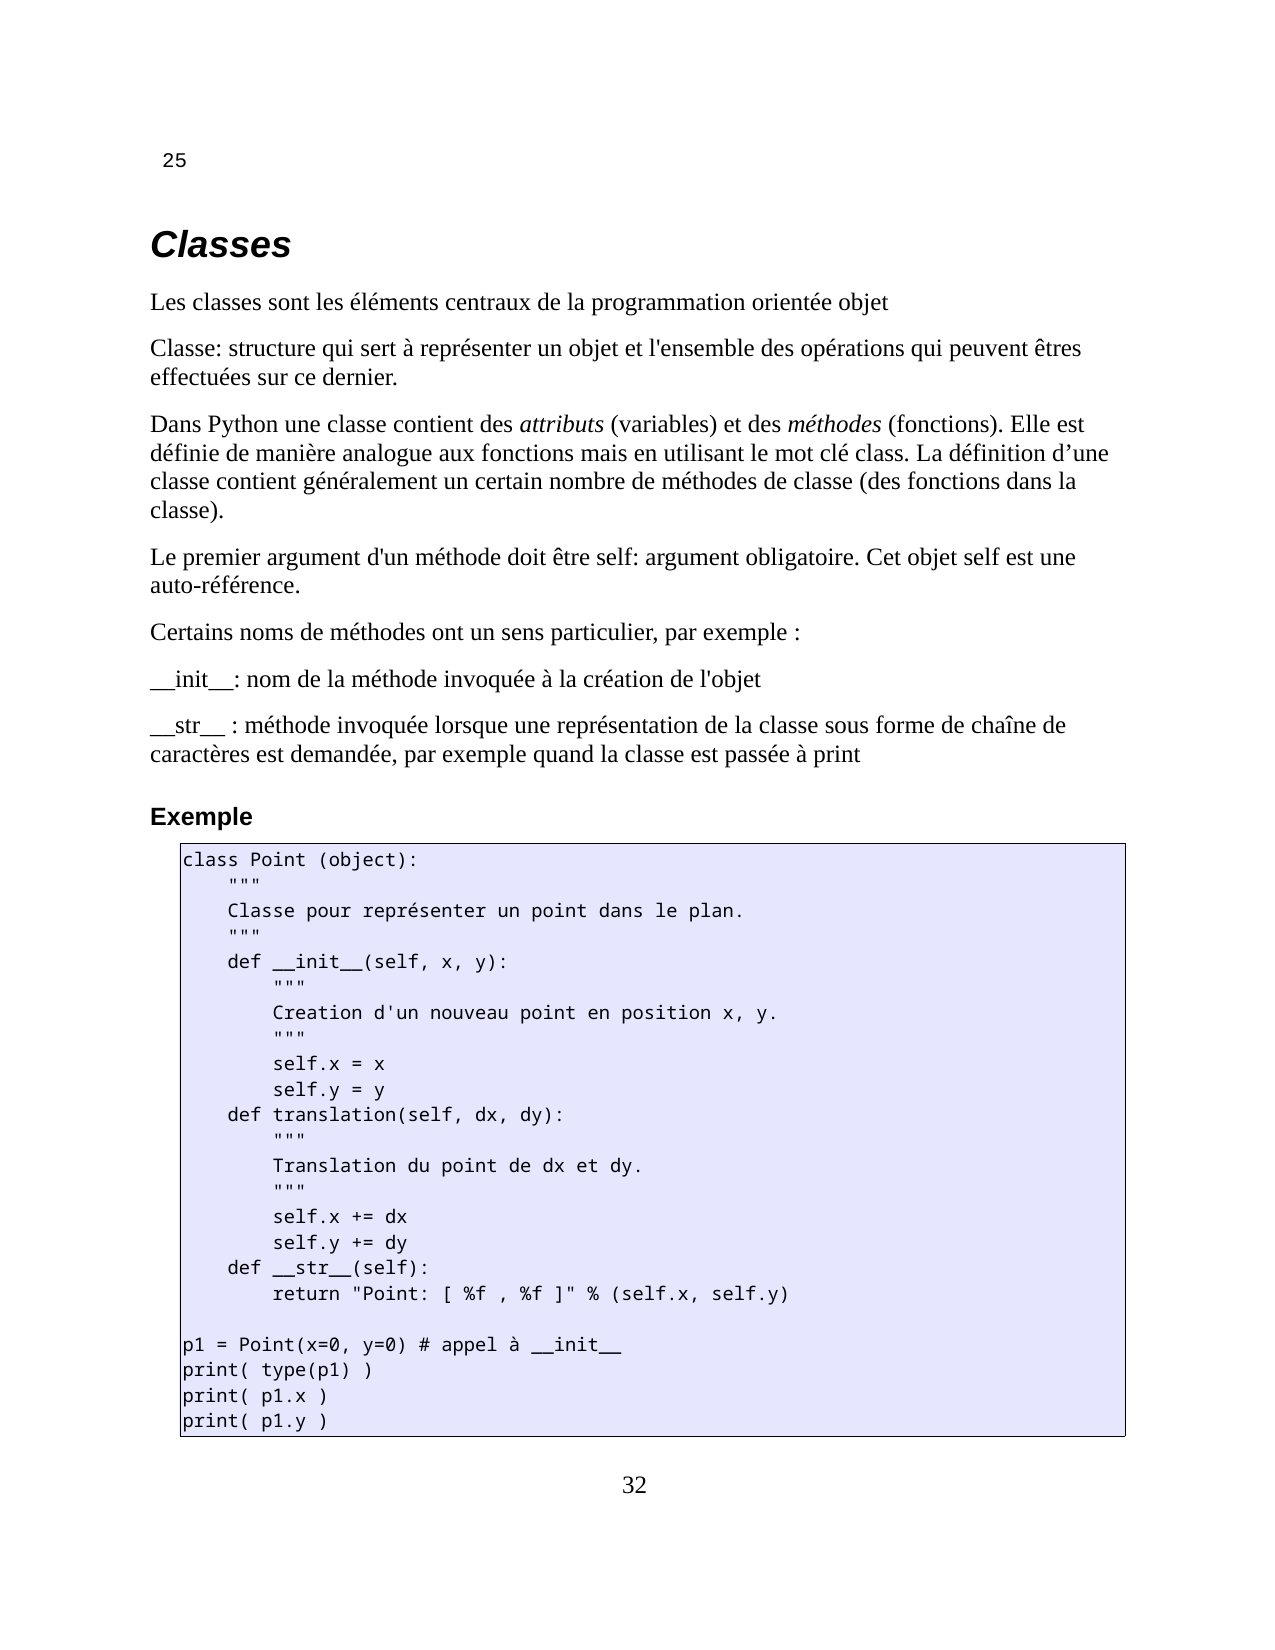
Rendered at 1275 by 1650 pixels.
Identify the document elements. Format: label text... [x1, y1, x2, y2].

text print( type(p1) ) [181, 1354, 1125, 1379]
text 25 [162, 150, 1125, 174]
text class Point (object): [181, 844, 1125, 869]
text Classe pour représenter un point dans le plan. [181, 894, 1125, 920]
text """ [181, 920, 1125, 945]
text """ [181, 1022, 1125, 1047]
text def translation(self, dx, dy): [181, 1098, 1125, 1124]
text Translation du point de dx et dy. [181, 1149, 1125, 1175]
text self.y += dy [181, 1226, 1125, 1252]
text def __init__(self, x, y): [181, 945, 1125, 971]
text def __str__(self): [181, 1252, 1125, 1277]
text print( p1.y ) [181, 1405, 1125, 1436]
text self.y = y [181, 1073, 1125, 1098]
text __init__: nom de la méthode invoquée à la création de l'objet [150, 664, 1125, 693]
text self.x = x [181, 1047, 1125, 1073]
text Le premier argument d'un méthode doit être self: argument obligatoire. Cet objet self est une auto-référence. [150, 542, 1125, 599]
text p1 = Point(x=0, y=0) # appel à __init__ [181, 1328, 1125, 1354]
text """ [181, 1175, 1125, 1201]
text Classe: structure qui sert à représenter un objet et l'ensemble des opérations qui peuvent êtres effectuées sur ce dernier. [150, 333, 1125, 391]
text """ [181, 971, 1125, 996]
text Les classes sont les éléments centraux de la programmation orientée objet [150, 287, 1125, 316]
text __str__ : méthode invoquée lorsque une représentation de la classe sous forme de chaîne de caractères est demandée, par exemple quand la classe est passée à print [150, 711, 1125, 768]
text Certains noms de méthodes ont un sens particulier, par exemple : [150, 617, 1125, 646]
text print( p1.x ) [181, 1379, 1125, 1405]
text Dans Python une classe contient des attributs (variables) et des méthodes (fonctions). Elle est définie de manière analogue aux fonctions mais en utilisant le mot clé class. La définition d’une classe contient généralement un certain nombre de méthodes de classe (des fonctions dans la classe). [150, 409, 1125, 524]
subtitle Exemple [150, 802, 1125, 831]
text self.x += dx [181, 1201, 1125, 1226]
subtitle Classes [150, 222, 1125, 265]
text """ [181, 869, 1125, 894]
text return "Point: [ %f , %f ]" % (self.x, self.y) [181, 1277, 1125, 1303]
text """ [181, 1124, 1125, 1149]
text Creation d'un nouveau point en position x, y. [181, 996, 1125, 1022]
